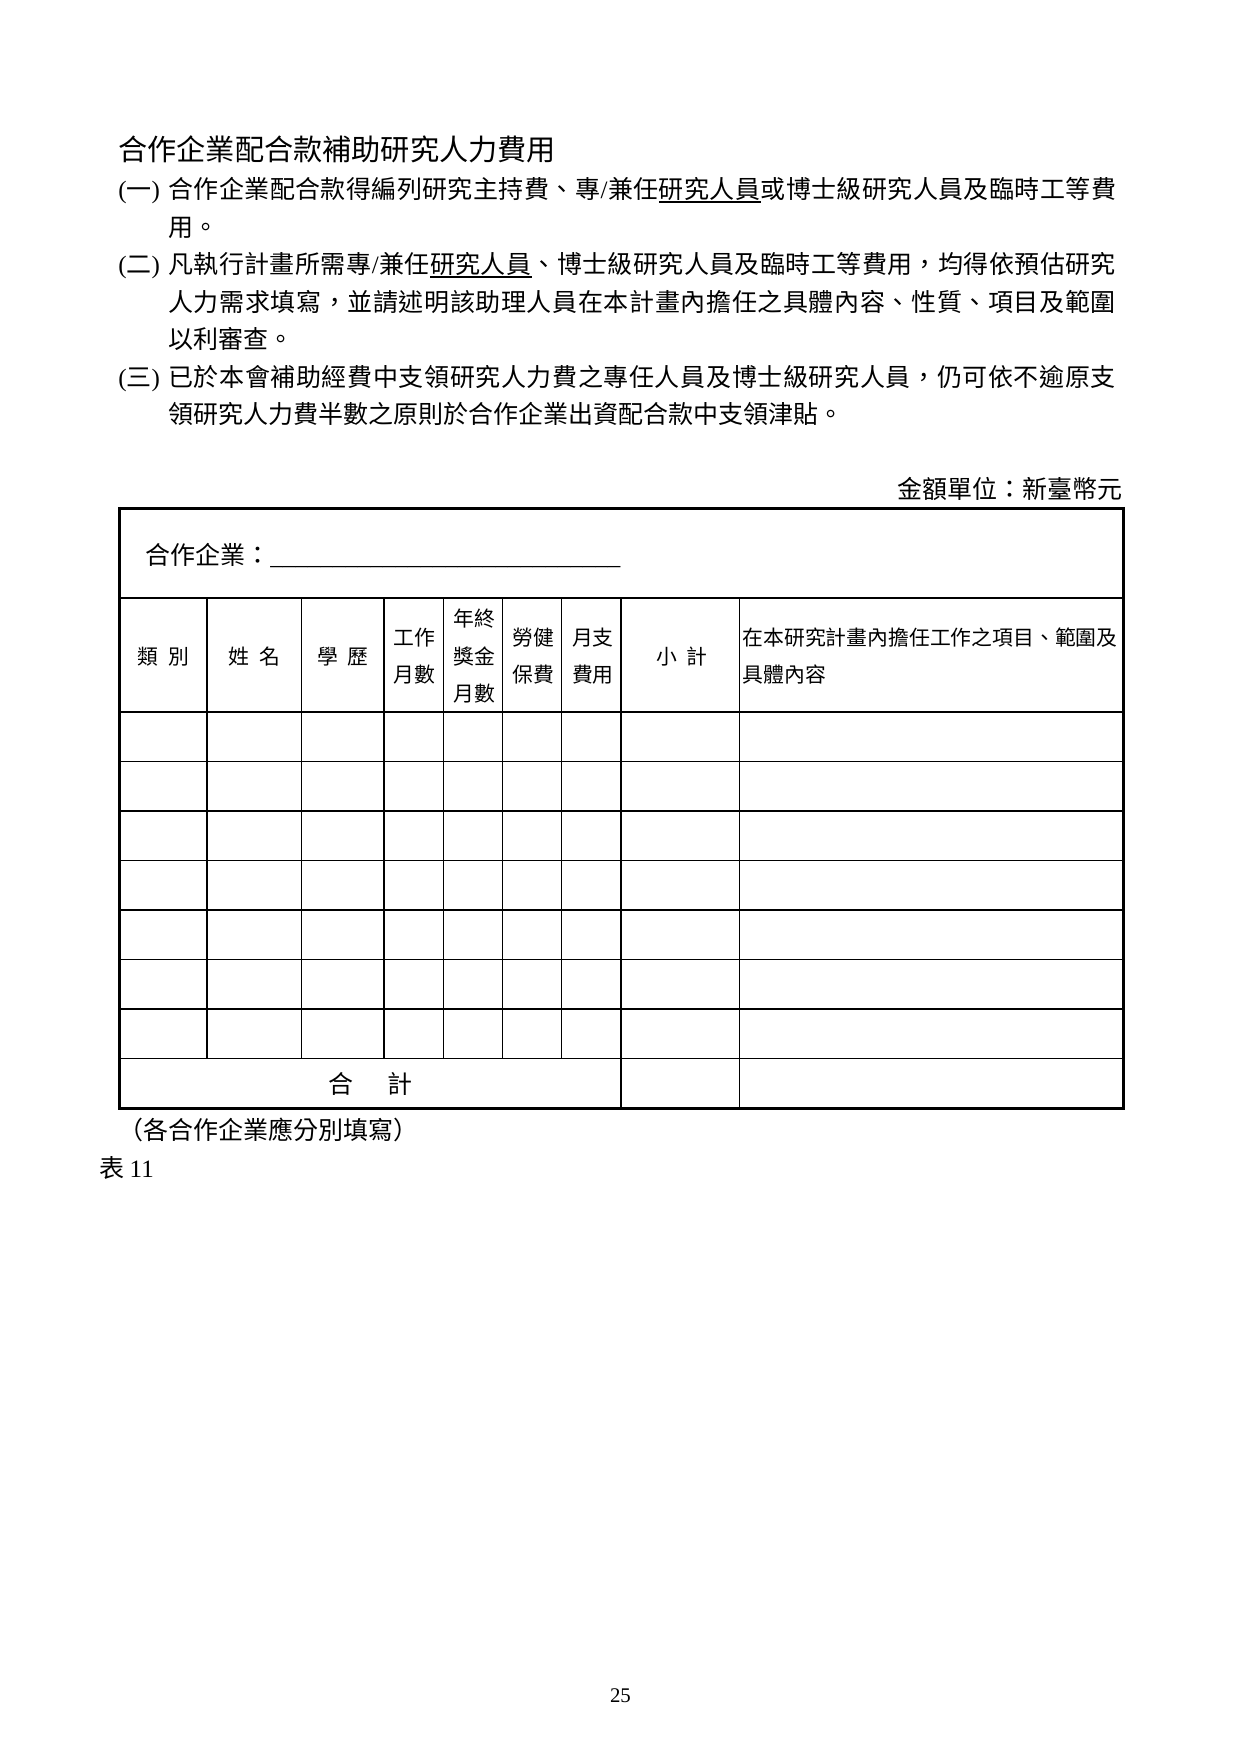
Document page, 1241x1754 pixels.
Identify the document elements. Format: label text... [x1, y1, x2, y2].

table_cell [444, 911, 502, 959]
table_cell [121, 1010, 206, 1058]
table_cell [208, 861, 301, 909]
table_cell [562, 960, 620, 1008]
text 表11 [99, 1148, 1122, 1185]
table_cell [385, 762, 443, 810]
table_cell [302, 812, 383, 860]
list 凡執行計畫所需專/兼任研究人員、博士級研究人員及臨時工等費用，均得依預估研究人力需求填寫，並請述明該助理人員在本計畫內擔任之具體內容、性質、項目及範圍，以利審查。 [118, 244, 1116, 357]
table_cell [302, 762, 383, 810]
table_cell [121, 713, 206, 761]
text 合作企業配合款補助研究人力費用 [118, 127, 1122, 169]
table_cell [562, 713, 620, 761]
table_cell [385, 713, 443, 761]
table_cell [562, 1010, 620, 1058]
table_cell [208, 911, 301, 959]
table_cell [121, 762, 206, 810]
table_cell [503, 911, 561, 959]
table_cell [503, 1010, 561, 1058]
table_header 合作企業：____________________________ [121, 510, 1122, 597]
table_cell [503, 812, 561, 860]
table_cell [740, 812, 1122, 860]
table_cell [121, 960, 206, 1008]
table_cell [302, 713, 383, 761]
table_cell [503, 713, 561, 761]
table_cell [208, 812, 301, 860]
table_cell [302, 861, 383, 909]
text （各合作企業應分別填寫） [118, 1110, 1122, 1148]
table_cell [302, 1010, 383, 1058]
table_cell [622, 762, 739, 810]
table_cell [208, 960, 301, 1008]
table_cell [740, 911, 1122, 959]
table_cell [444, 1010, 502, 1058]
table_cell [385, 911, 443, 959]
table_cell [121, 861, 206, 909]
table_cell [208, 762, 301, 810]
list 已於本會補助經費中支領研究人力費之專任人員及博士級研究人員，仍可依不逾原支領研究人力費半數之原則於合作企業出資配合款中支領津貼。 [118, 357, 1116, 432]
table_cell 合 計 [121, 1059, 620, 1107]
table_cell [208, 1010, 301, 1058]
table_cell 學 歷 [302, 599, 383, 711]
table_cell 工作 月數 [385, 599, 443, 711]
table_cell [622, 1010, 739, 1058]
table_cell [503, 960, 561, 1008]
table_cell [444, 861, 502, 909]
table_cell [622, 713, 739, 761]
table_cell [208, 713, 301, 761]
table_cell [622, 960, 739, 1008]
table_cell [121, 812, 206, 860]
text 金額單位：新臺幣元 [118, 469, 1123, 507]
table_cell [622, 1059, 739, 1107]
table_cell [444, 960, 502, 1008]
table_cell 勞健 保費 [503, 599, 561, 711]
table_cell [622, 861, 739, 909]
table_cell [740, 1010, 1122, 1058]
list 合作企業配合款得編列研究主持費、專/兼任研究人員或博士級研究人員及臨時工等費用。 [118, 169, 1116, 244]
table_cell [740, 762, 1122, 810]
table_cell [503, 861, 561, 909]
table_cell 月支 費用 [562, 599, 620, 711]
table_cell [562, 762, 620, 810]
table_cell [385, 1010, 443, 1058]
table_cell [740, 861, 1122, 909]
table_cell [444, 812, 502, 860]
table_cell 姓 名 [208, 599, 301, 711]
table_cell [385, 861, 443, 909]
table_cell [385, 960, 443, 1008]
table_cell 年終 獎金 月數 [444, 599, 502, 711]
table_cell [444, 713, 502, 761]
table_cell [740, 713, 1122, 761]
table_cell [740, 960, 1122, 1008]
table_cell [562, 861, 620, 909]
table_cell [622, 911, 739, 959]
table_cell [302, 960, 383, 1008]
table_cell 小 計 [622, 599, 739, 711]
table_cell 在本研究計畫內擔任工作之項目、範圍及具體內容 [740, 599, 1122, 711]
table_cell [562, 812, 620, 860]
table_cell [503, 762, 561, 810]
table_cell [444, 762, 502, 810]
table_cell [562, 911, 620, 959]
table_cell [740, 1059, 1122, 1107]
table_cell 類 別 [121, 599, 206, 711]
table_cell [622, 812, 739, 860]
table_cell [121, 911, 206, 959]
table_cell [302, 911, 383, 959]
table_cell [385, 812, 443, 860]
